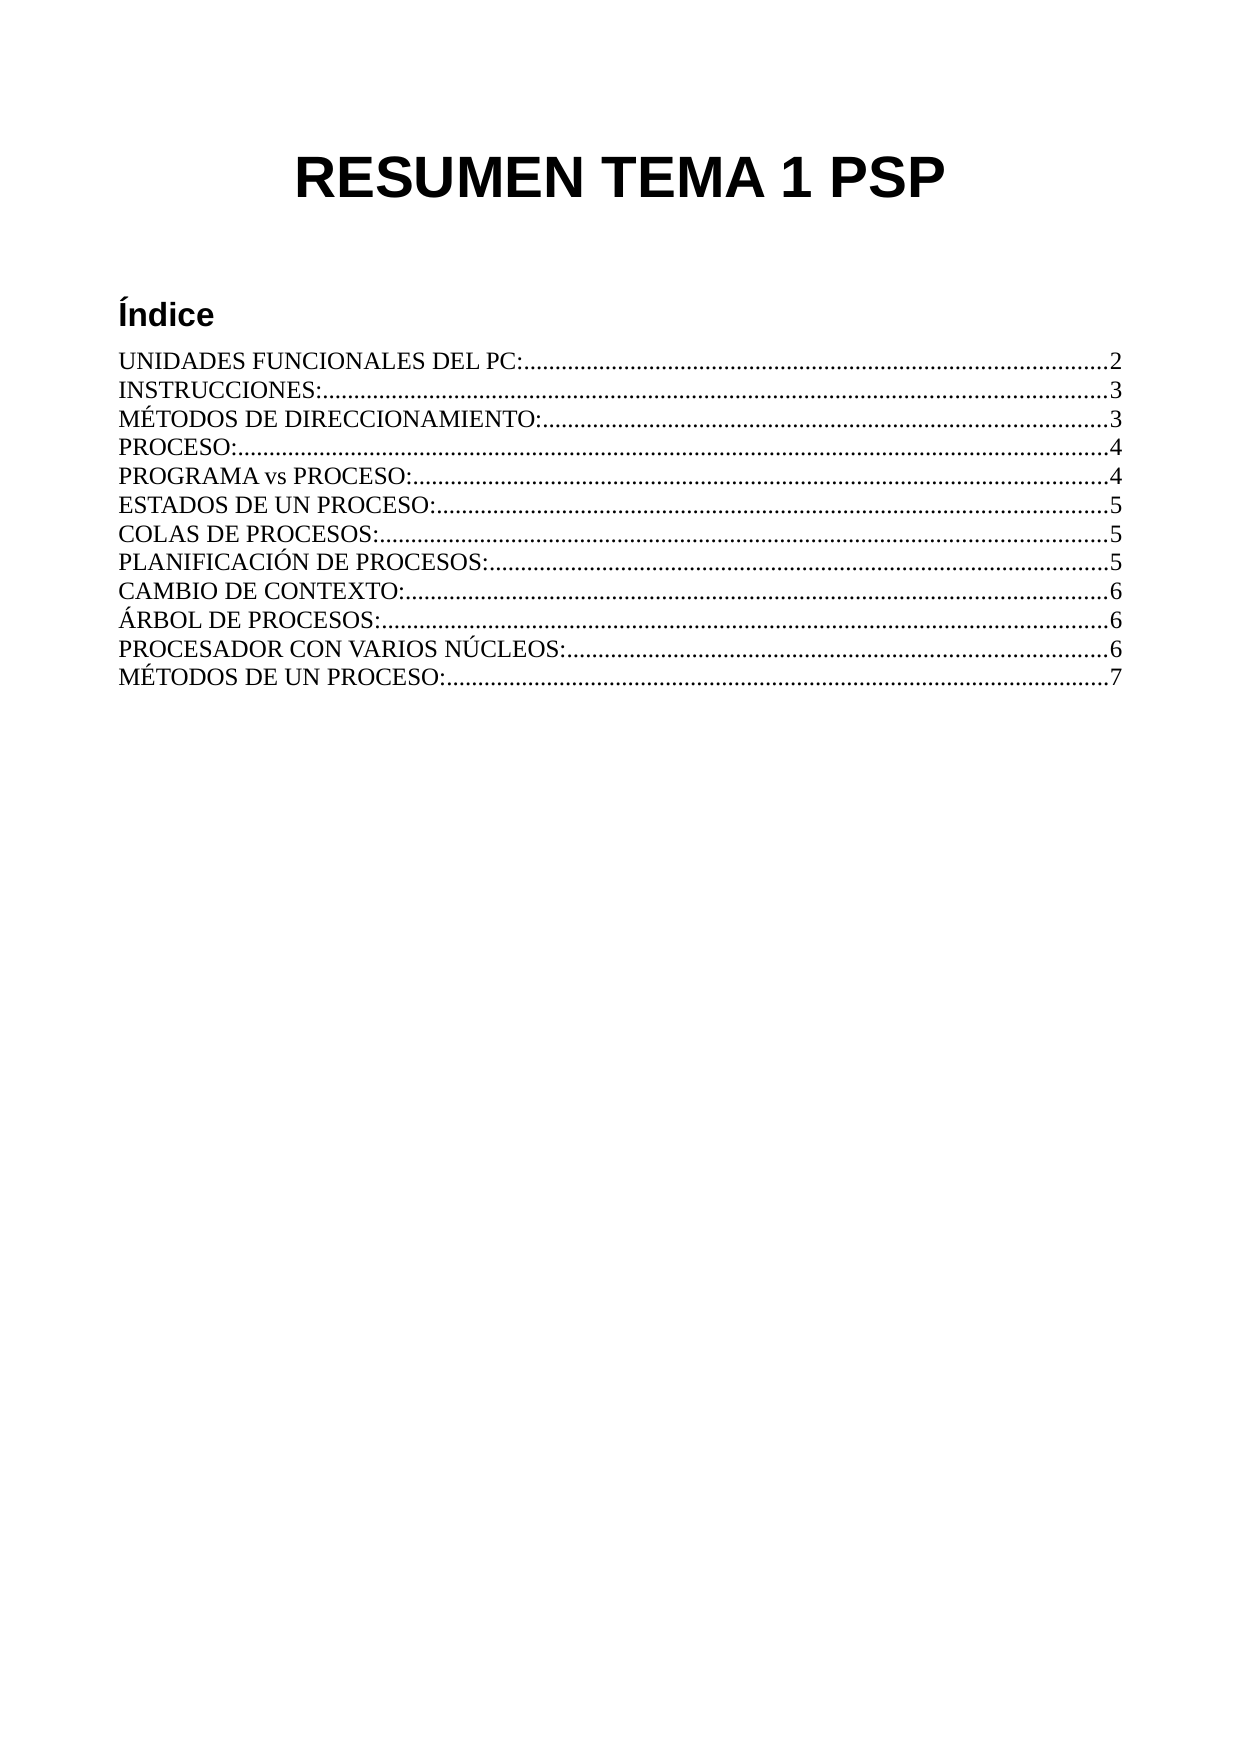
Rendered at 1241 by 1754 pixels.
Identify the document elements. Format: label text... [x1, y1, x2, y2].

text PROGRAMA vs PROCESO: 4 [118, 461, 1122, 490]
text ÁRBOL DE PROCESOS: 6 [118, 605, 1122, 634]
text UNIDADES FUNCIONALES DEL PC: 2 [118, 346, 1122, 375]
subtitle Índice [118, 295, 1122, 334]
text COLAS DE PROCESOS: 5 [118, 519, 1122, 547]
text PLANIFICACIÓN DE PROCESOS: 5 [118, 547, 1122, 576]
text MÉTODOS DE UN PROCESO: 7 [118, 662, 1122, 691]
text ESTADOS DE UN PROCESO: 5 [118, 490, 1122, 519]
text PROCESO: 4 [118, 432, 1122, 461]
title RESUMEN TEMA 1 PSP [118, 143, 1122, 210]
text MÉTODOS DE DIRECCIONAMIENTO: 3 [118, 404, 1122, 432]
text PROCESADOR CON VARIOS NÚCLEOS: 6 [118, 634, 1122, 662]
text CAMBIO DE CONTEXTO: 6 [118, 576, 1122, 605]
text INSTRUCCIONES: 3 [118, 375, 1122, 404]
